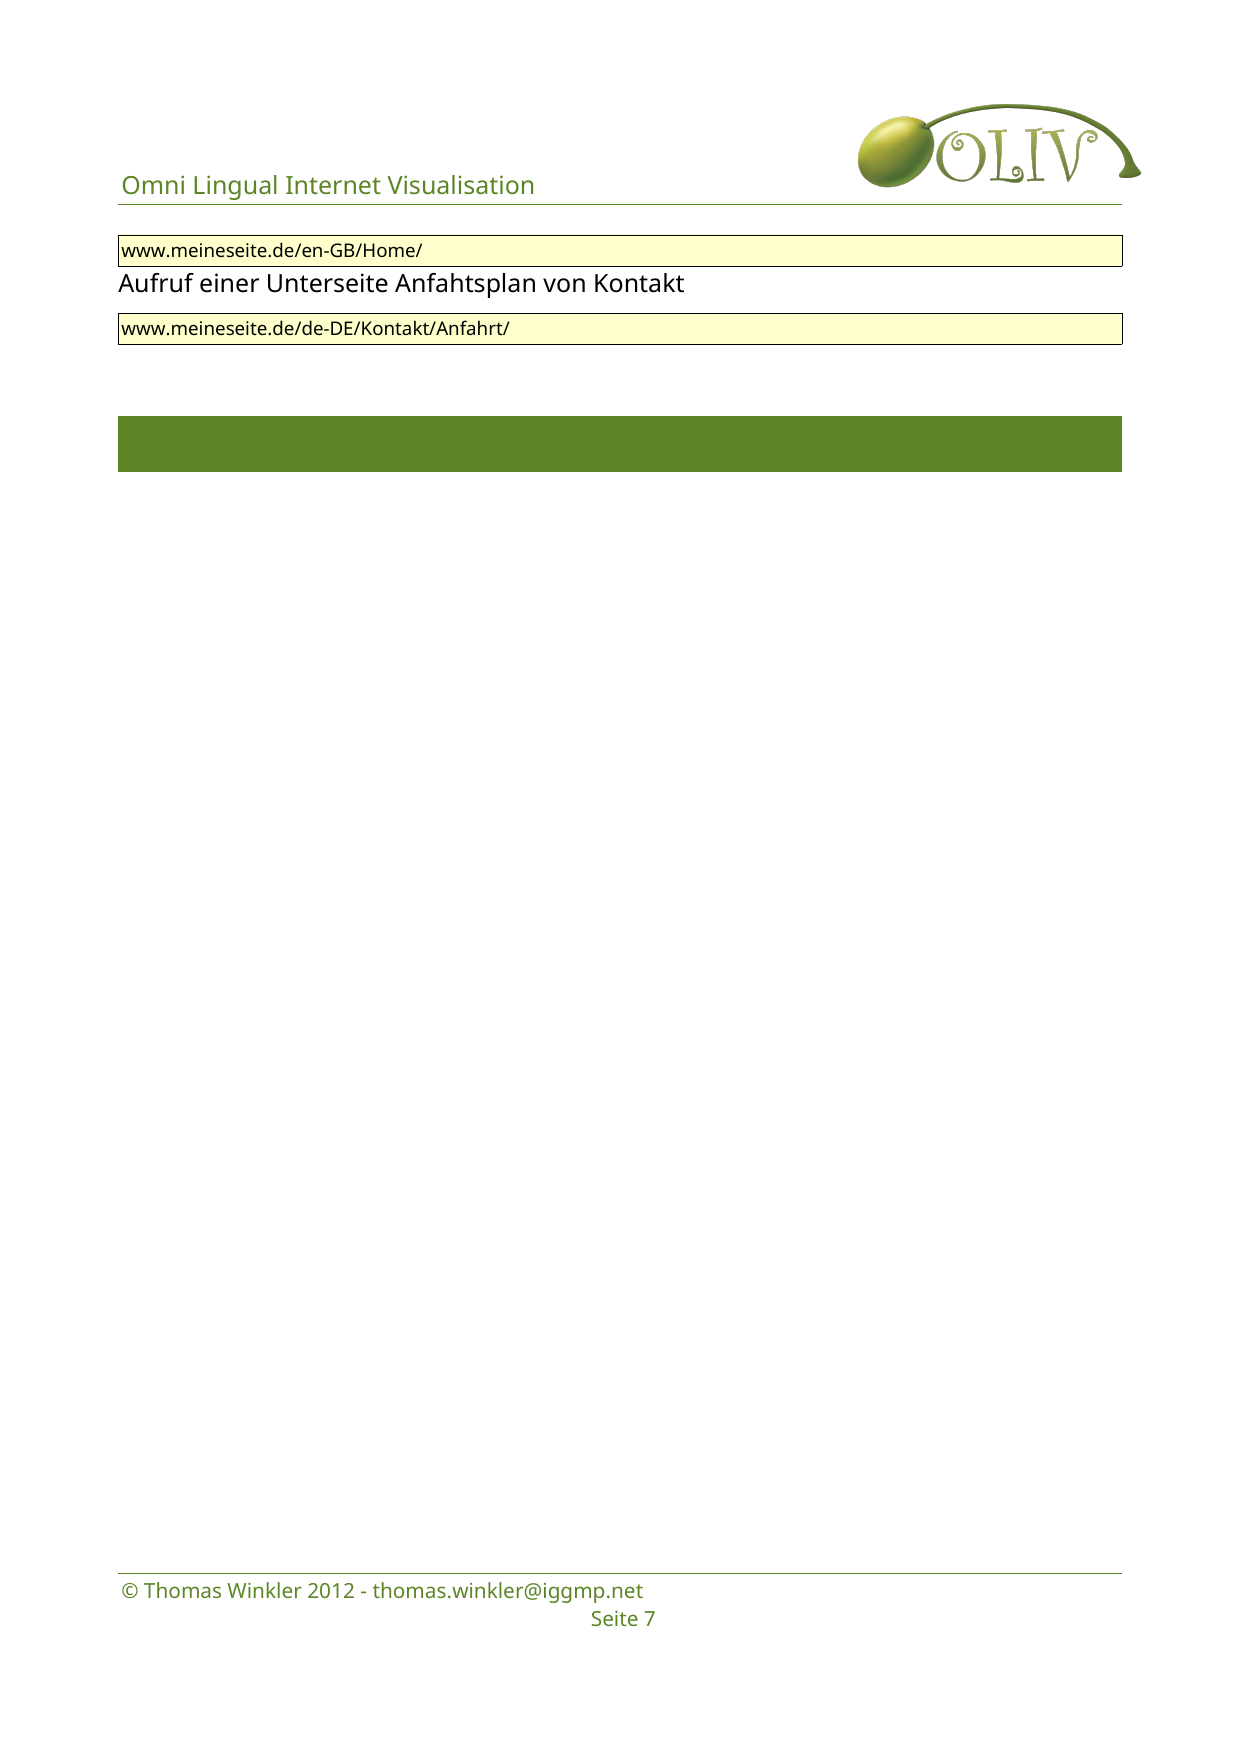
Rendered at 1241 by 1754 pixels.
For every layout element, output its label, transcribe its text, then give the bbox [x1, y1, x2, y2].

picture [856, 100, 1144, 189]
text www.meineseite.de/en-GB/Home/ [119, 236, 1122, 266]
text www.meineseite.de/de-DE/Kontakt/Anfahrt/ [119, 314, 1122, 344]
text Aufruf einer Unterseite Anfahtsplan von Kontakt [118, 267, 1122, 300]
